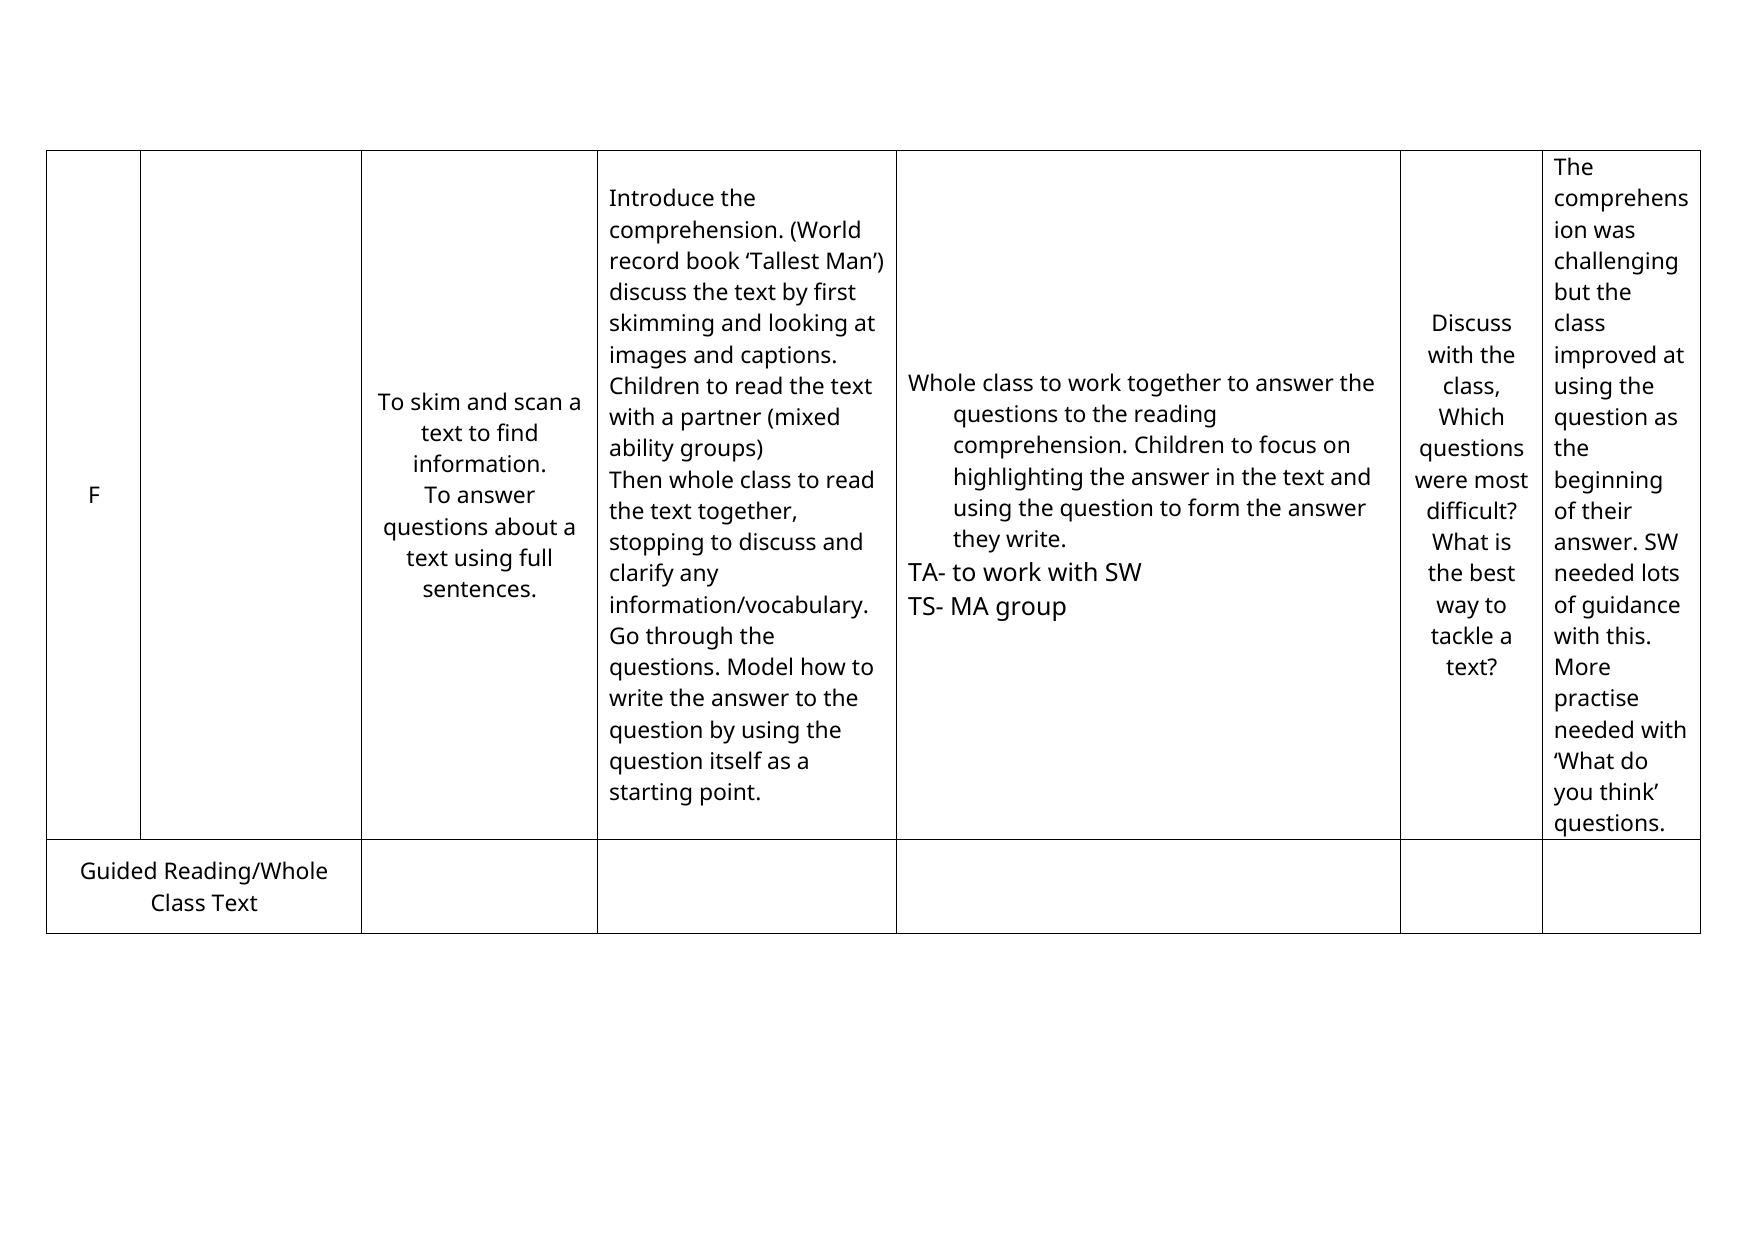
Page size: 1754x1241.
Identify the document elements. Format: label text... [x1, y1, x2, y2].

table_cell [598, 840, 896, 933]
table_cell F [47, 151, 140, 838]
table_cell Discuss with the class, Which questions were most difficult? What is the best way to tackle a text? [1401, 151, 1542, 838]
table_cell Whole class to work together to answer the questions to the reading comprehension. Children to focus on highlighting the answer in the text and using the question to form the answer they write. TA- to work with SW TS- MA group [897, 151, 1400, 838]
table_cell The comprehension was challenging but the class improved at using the question as the beginning of their answer. SW needed lots of guidance with this. More practise needed with ‘What do you think’ questions. [1543, 151, 1700, 838]
table_cell Introduce the comprehension. (World record book ‘Tallest Man’) discuss the text by first skimming and looking at images and captions. Children to read the text with a partner (mixed ability groups) Then whole class to read the text together, stopping to discuss and clarify any information/vocabulary. Go through the questions. Model how to write the answer to the question by using the question itself as a starting point. [598, 151, 896, 838]
table_cell To skim and scan a text to find information. To answer questions about a text using full sentences. [362, 151, 597, 838]
table_cell [1543, 840, 1700, 933]
table_cell [362, 840, 597, 933]
table_cell [1401, 840, 1542, 933]
table_cell [141, 151, 361, 838]
table_cell Guided Reading/Whole Class Text [47, 840, 361, 933]
table_cell [897, 840, 1400, 933]
